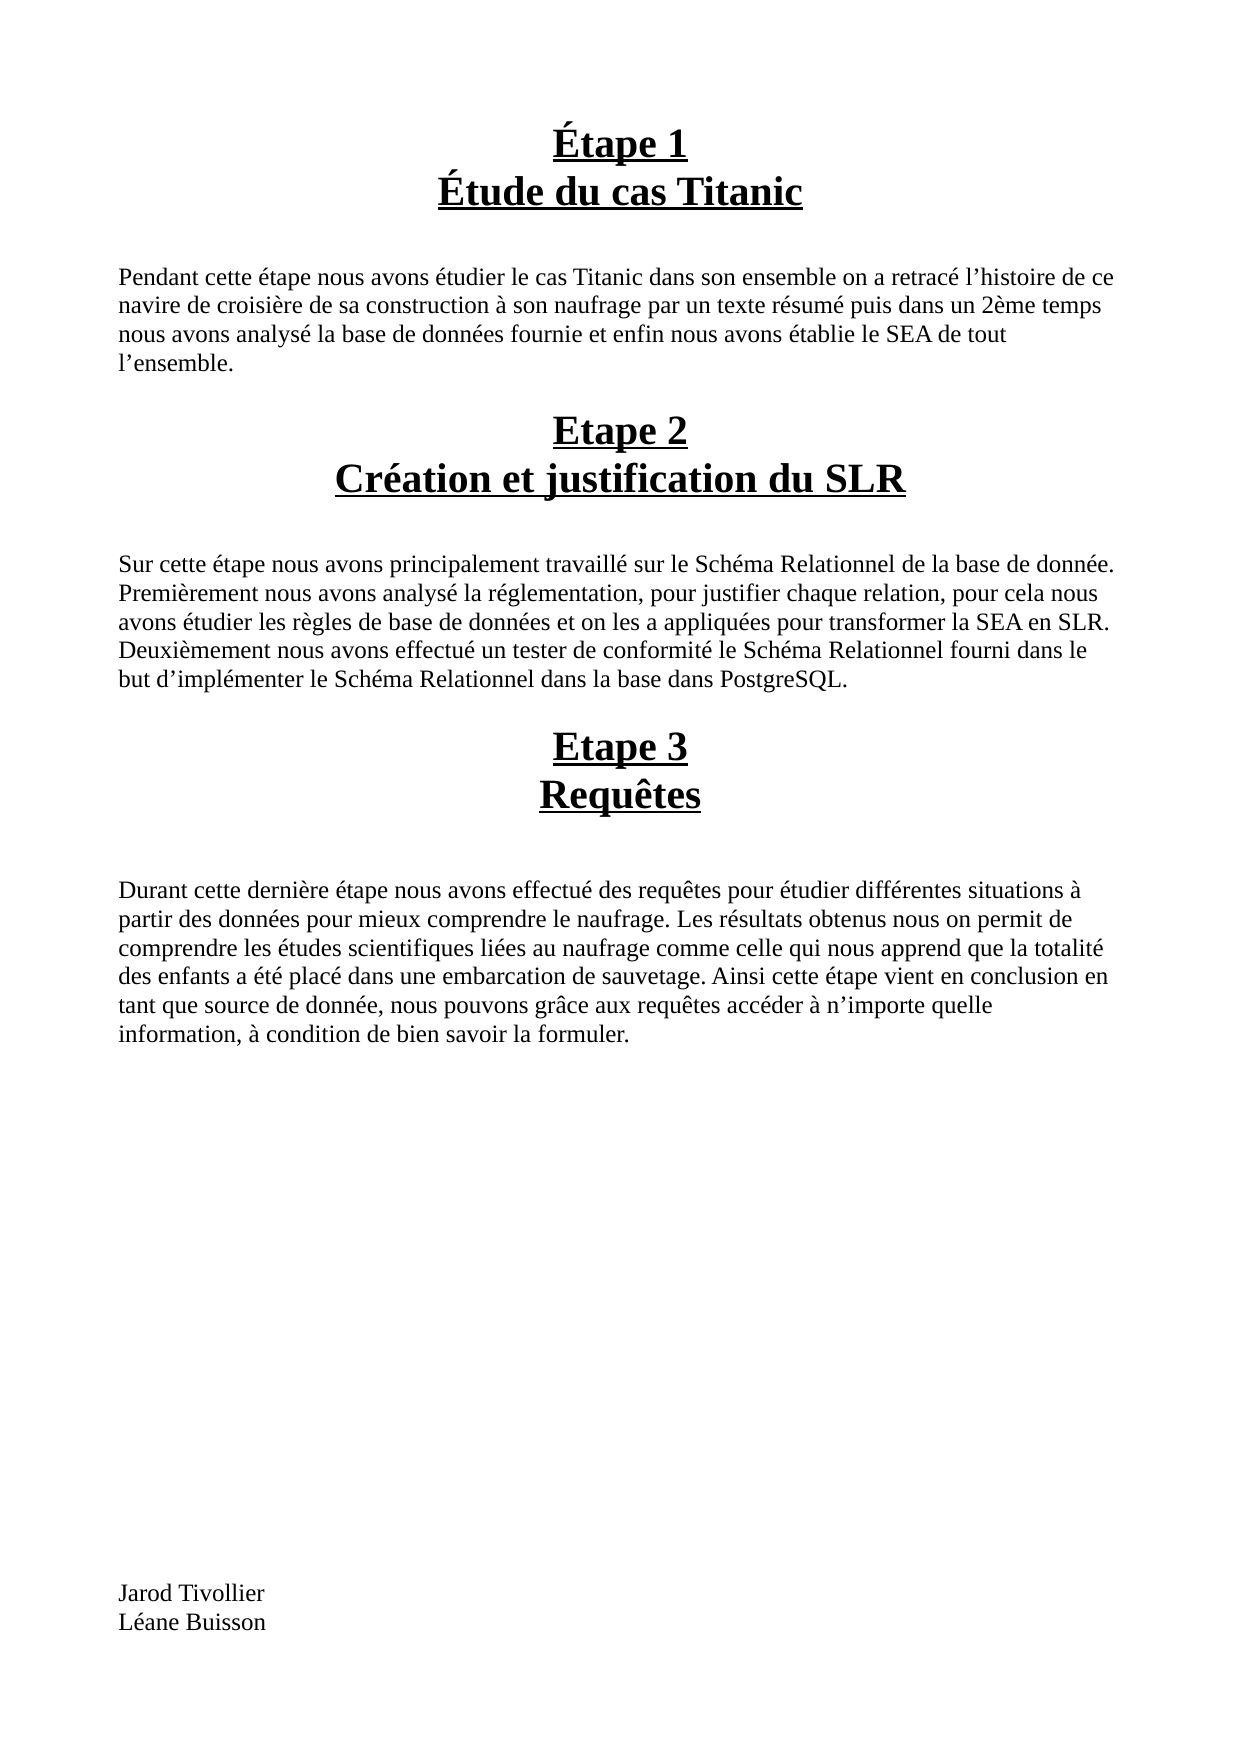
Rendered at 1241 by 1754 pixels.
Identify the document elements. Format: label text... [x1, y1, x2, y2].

text Pendant cette étape nous avons étudier le cas Titanic dans son ensemble on a retracé l’histoire de ce navire de croisière de sa construction à son naufrage par un texte résumé puis dans un 2ème temps nous avons analysé la base de données fournie et enfin nous avons établie le SEA de tout l’ensemble. [118, 262, 1122, 377]
text Étape 1 [118, 118, 1122, 166]
text Durant cette dernière étape nous avons effectué des requêtes pour étudier différentes situations à partir des données pour mieux comprendre le naufrage. Les résultats obtenus nous on permit de comprendre les études scientifiques liées au naufrage comme celle qui nous apprend que la totalité des enfants a été placé dans une embarcation de sauvetage. Ainsi cette étape vient en conclusion en tant que source de donnée, nous pouvons grâce aux requêtes accéder à n’importe quelle information, à condition de bien savoir la formuler. [118, 875, 1122, 1048]
text Sur cette étape nous avons principalement travaillé sur le Schéma Relationnel de la base de donnée. Premièrement nous avons analysé la réglementation, pour justifier chaque relation, pour cela nous avons étudier les règles de base de données et on les a appliquées pour transformer la SEA en SLR. Deuxièmement nous avons effectué un tester de conformité le Schéma Relationnel fourni dans le but d’implémenter le Schéma Relationnel dans la base dans PostgreSQL. [118, 549, 1122, 693]
text Création et justification du SLR [118, 453, 1122, 501]
text Etape 3 [118, 722, 1122, 770]
text Etape 2 [118, 406, 1122, 453]
text Étude du cas Titanic [118, 166, 1122, 214]
text Requêtes [118, 770, 1122, 818]
